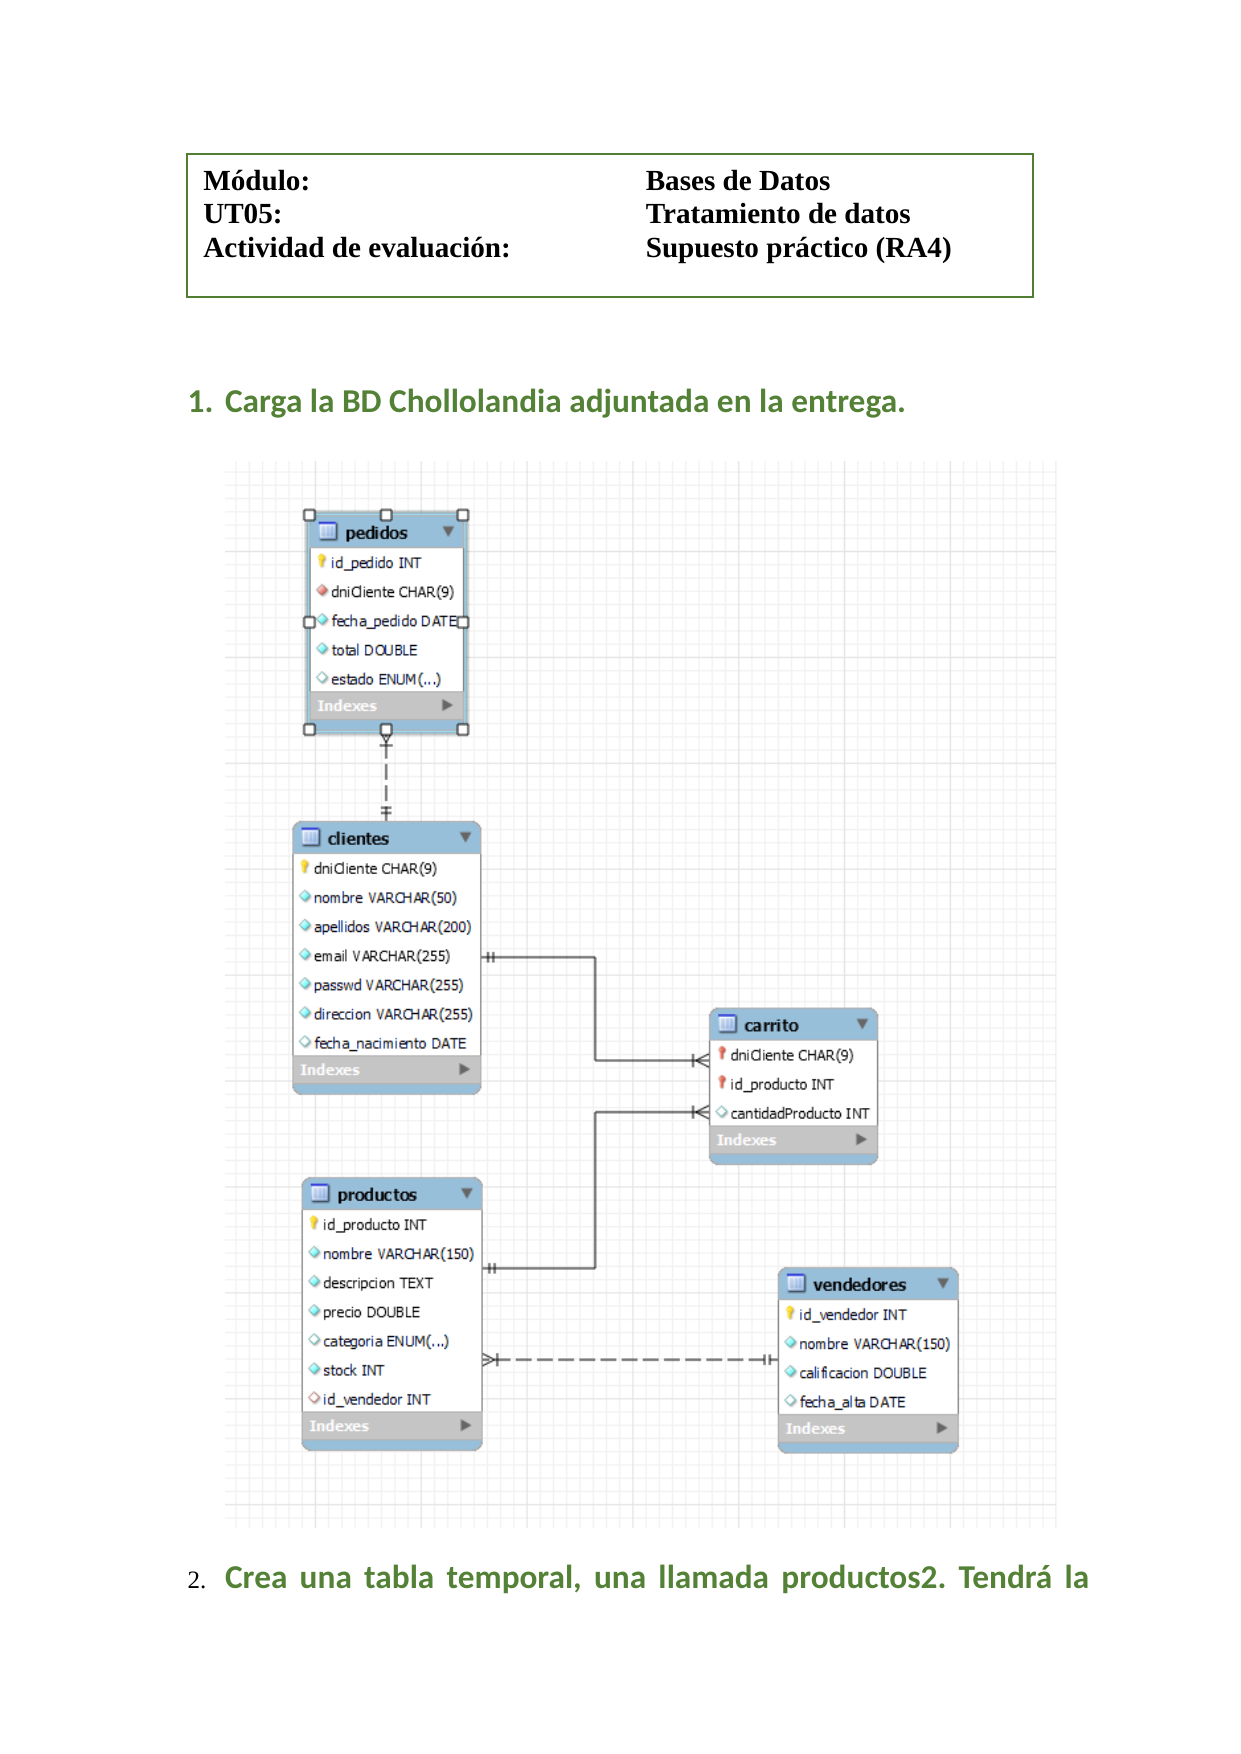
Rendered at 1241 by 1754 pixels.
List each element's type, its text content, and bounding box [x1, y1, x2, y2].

list Crea una tabla temporal, una llamada productos2. Tendrá la [187, 1557, 1090, 1597]
text Módulo: Bases de Datos [203, 163, 1017, 196]
text Actividad de evaluación: Supuesto práctico (RA4) [203, 230, 1017, 263]
text UT05: Tratamiento de datos [203, 196, 1017, 230]
list Carga la BD Chollolandia adjuntada en la entrega. [187, 380, 1090, 421]
